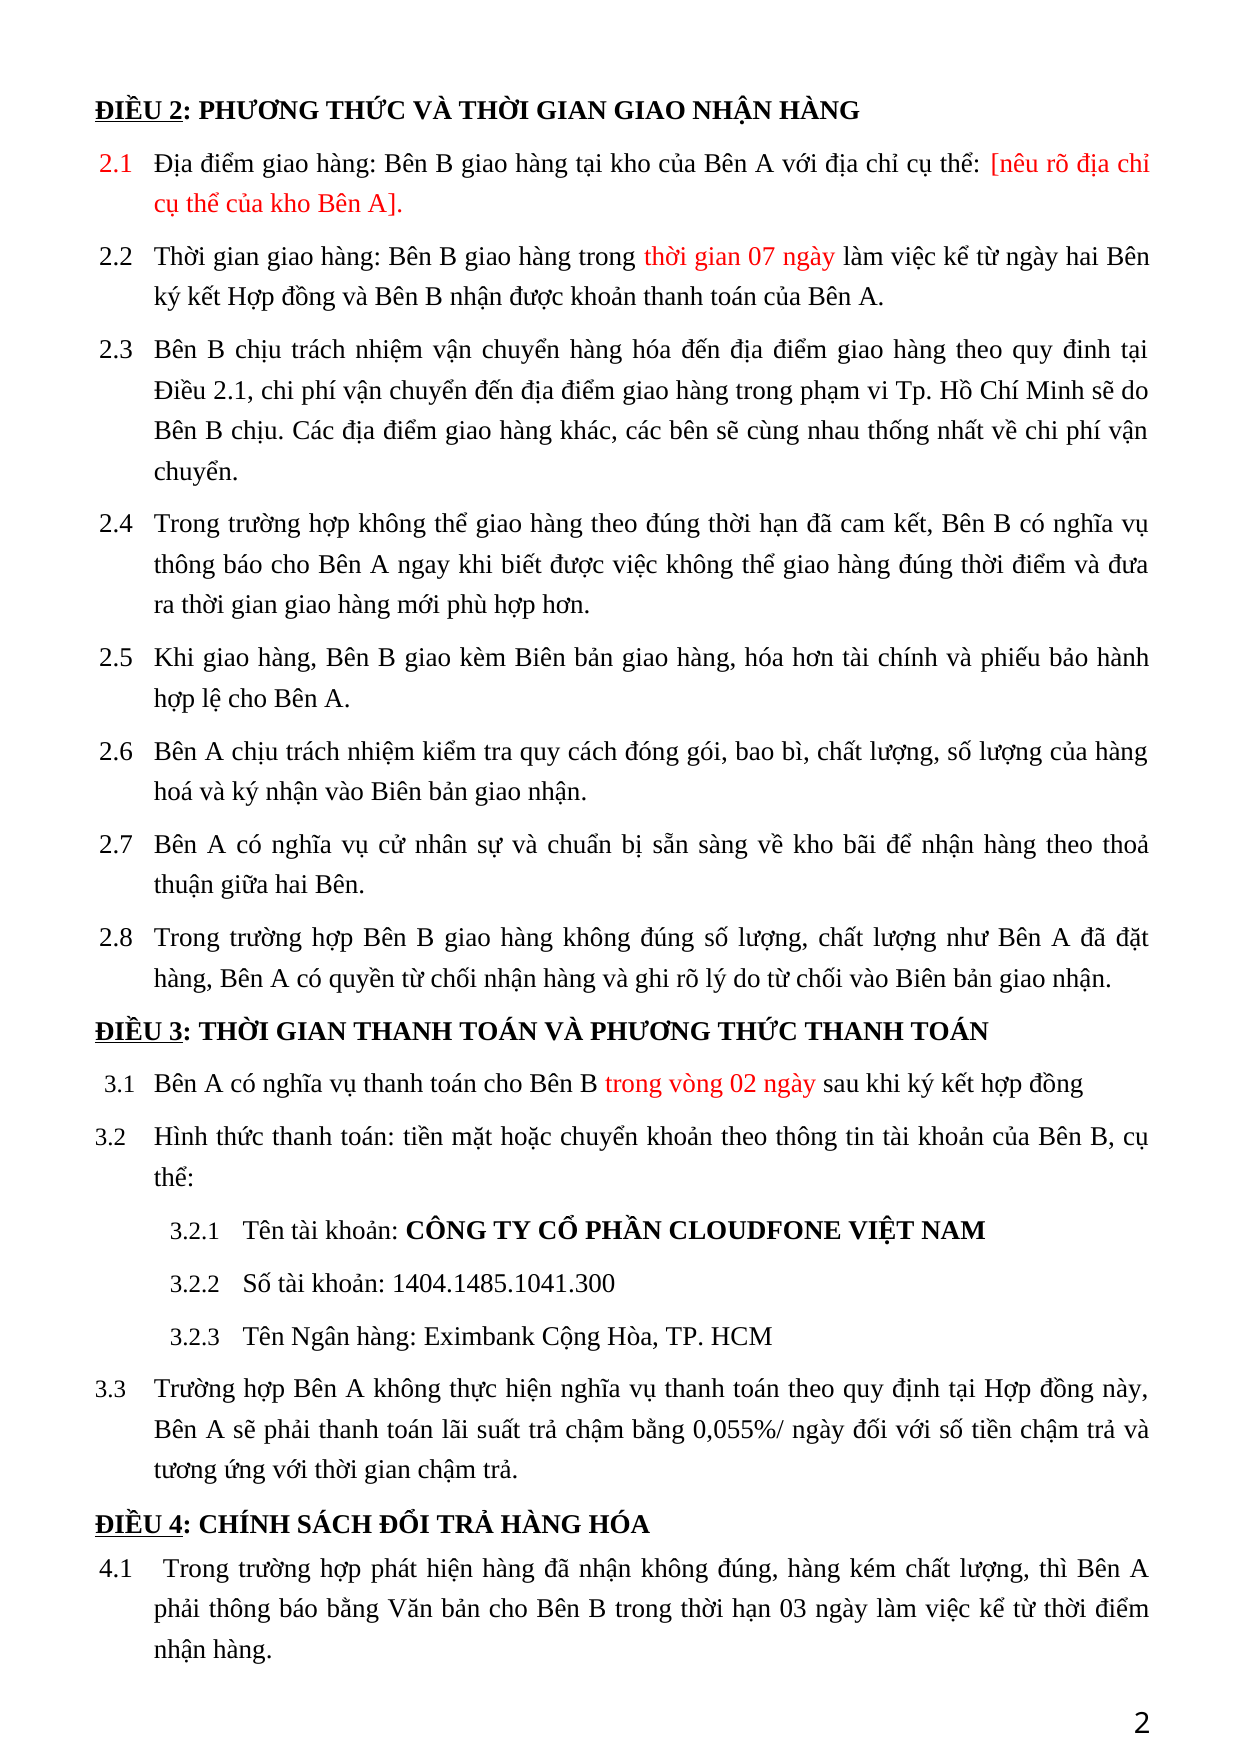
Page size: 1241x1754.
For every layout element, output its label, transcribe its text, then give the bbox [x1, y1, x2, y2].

list Số tài khoản: 1404.1485.1041.300 [169, 1267, 1150, 1298]
list Bên A có nghĩa vụ thanh toán cho Bên B trong vòng 02 ngày sau khi ký kết hợp đồng [104, 1068, 1150, 1099]
list Tên Ngân hàng: Eximbank Cộng Hòa, TP. HCM [169, 1320, 1150, 1351]
list Bên A có nghĩa vụ cử nhân sự và chuẩn bị sẵn sàng về kho bãi để nhận hàng theo thoả thuận giữa hai Bên. [99, 828, 1150, 899]
list Tên tài khoản: CÔNG TY CỔ PHẦN CLOUDFONE VIỆT NAM [169, 1214, 1150, 1245]
list Khi giao hàng, Bên B giao kèm Biên bản giao hàng, hóa hơn tài chính và phiếu bảo hành hợp lệ cho Bên A. [99, 641, 1150, 713]
list Trong trường hợp không thể giao hàng theo đúng thời hạn đã cam kết, Bên B có nghĩa vụ thông báo cho Bên A ngay khi biết được việc không thể giao hàng đúng thời điểm và đưa ra thời gian giao hàng mới phù hợp hơn. [99, 508, 1150, 619]
subtitle ĐIỀU 3: THỜI GIAN THANH TOÁN VÀ PHƯƠNG THỨC THANH TOÁN [94, 1015, 1150, 1046]
list Trường hợp Bên A không thực hiện nghĩa vụ thanh toán theo quy định tại Hợp đồng này, Bên A sẽ phải thanh toán lãi suất trả chậm bằng 0,055%/ ngày đối với số tiền chậm trả và tương ứng với thời gian chậm trả. [94, 1373, 1150, 1484]
list Trong trường hợp phát hiện hàng đã nhận không đúng, hàng kém chất lượng, thì Bên A phải thông báo bằng Văn bản cho Bên B trong thời hạn 03 ngày làm việc kể từ thời điểm nhận hàng. [99, 1552, 1150, 1664]
list Hình thức thanh toán: tiền mặt hoặc chuyển khoản theo thông tin tài khoản của Bên B, cụ thể: [94, 1121, 1150, 1192]
list Địa điểm giao hàng: Bên B giao hàng tại kho của Bên A với địa chỉ cụ thể: [nêu rõ địa chỉ cụ thể của kho Bên A]. [99, 147, 1150, 218]
list Bên A chịu trách nhiệm kiểm tra quy cách đóng gói, bao bì, chất lượng, số lượng của hàng hoá và ký nhận vào Biên bản giao nhận. [99, 735, 1150, 806]
list Thời gian giao hàng: Bên B giao hàng trong thời gian 07 ngày làm việc kể từ ngày hai Bên ký kết Hợp đồng và Bên B nhận được khoản thanh toán của Bên A. [99, 240, 1150, 312]
subtitle ĐIỀU 2: PHƯƠNG THỨC VÀ THỜI GIAN GIAO NHẬN HÀNG [94, 94, 1150, 125]
text ĐIỀU 4: CHÍNH SÁCH ĐỔI TRẢ HÀNG HÓA [94, 1506, 1150, 1540]
list Bên B chịu trách nhiệm vận chuyển hàng hóa đến địa điểm giao hàng theo quy đinh tại Điều 2.1, chi phí vận chuyển đến địa điểm giao hàng trong phạm vi Tp. Hồ Chí Minh sẽ do Bên B chịu. Các địa điểm giao hàng khác, các bên sẽ cùng nhau thống nhất về chi phí vận chuyển. [99, 333, 1150, 486]
list Trong trường hợp Bên B giao hàng không đúng số lượng, chất lượng như Bên A đã đặt hàng, Bên A có quyền từ chối nhận hàng và ghi rõ lý do từ chối vào Biên bản giao nhận. [99, 921, 1150, 993]
